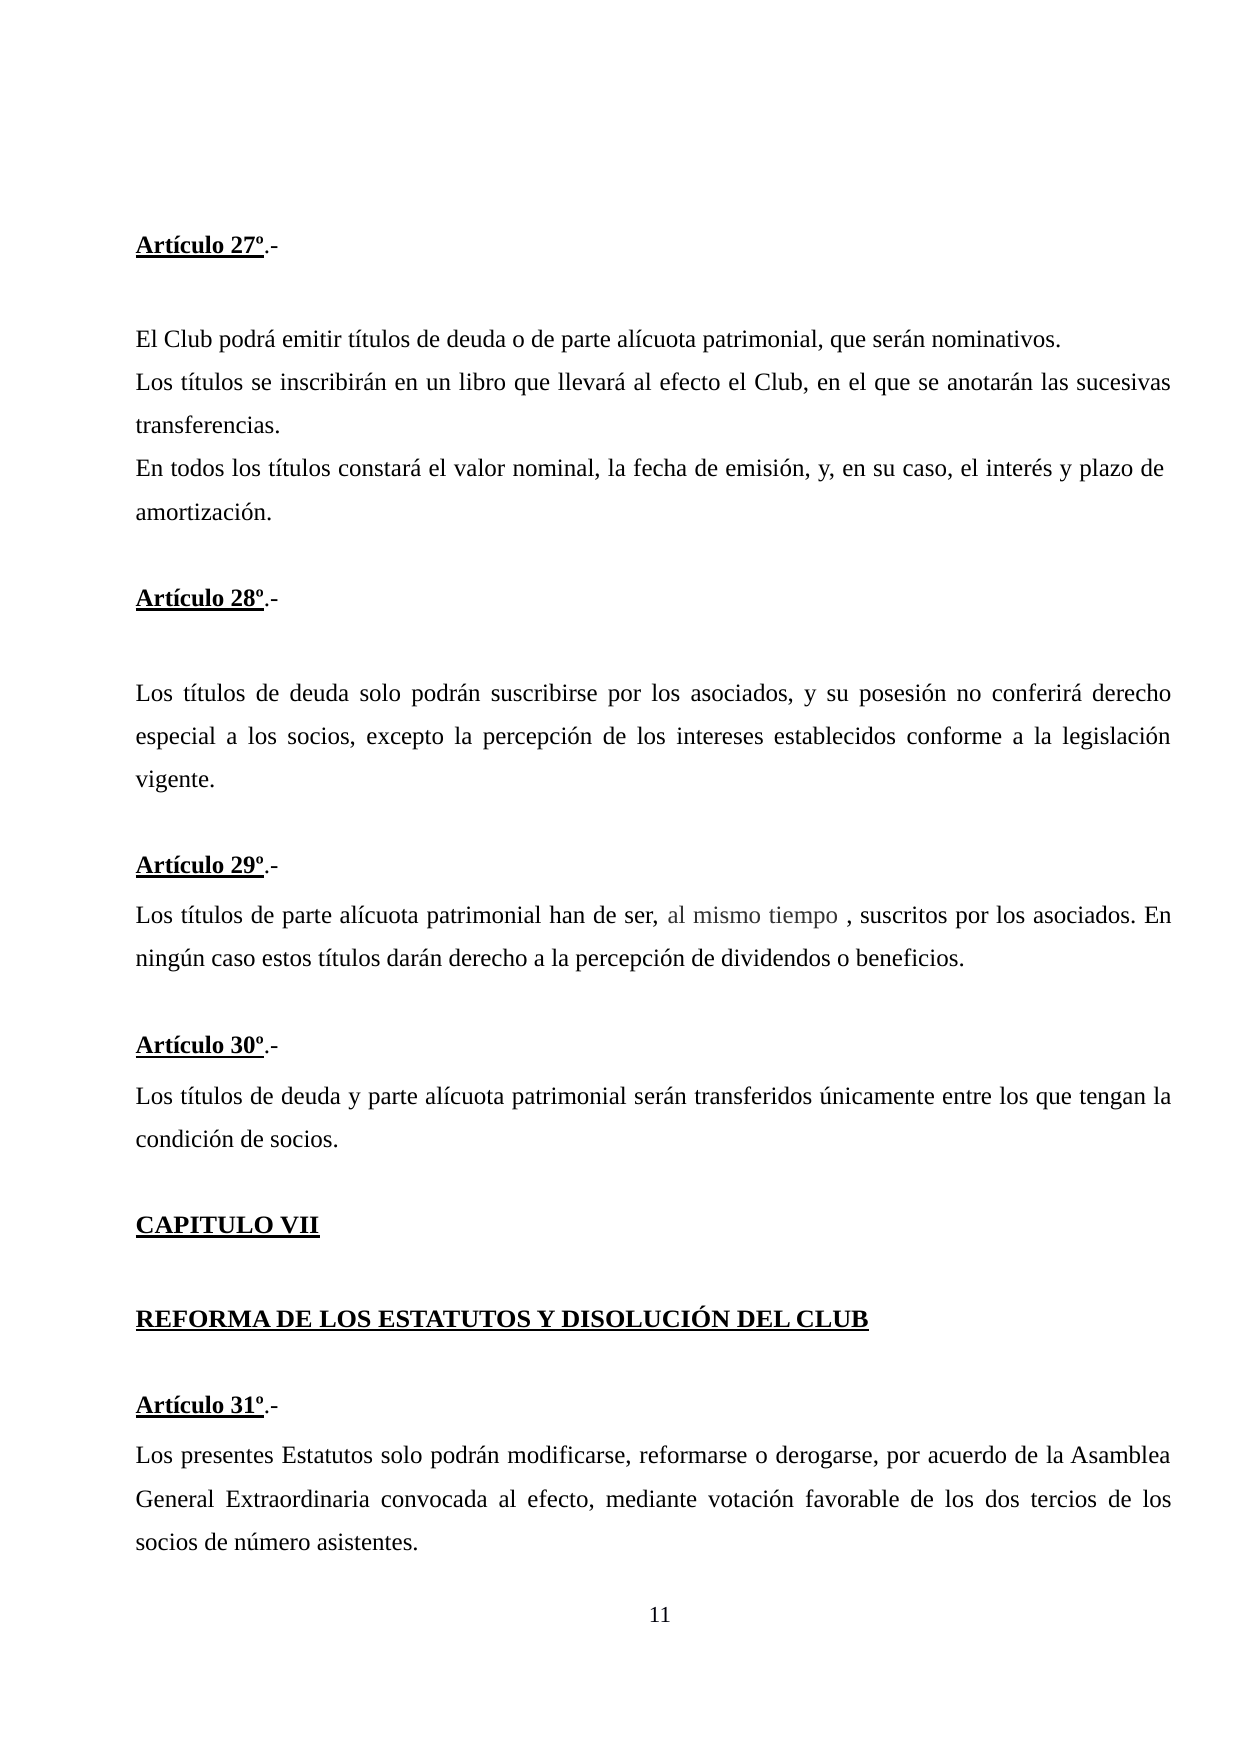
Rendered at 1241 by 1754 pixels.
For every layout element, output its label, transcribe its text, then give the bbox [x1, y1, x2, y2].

text Artículo 28º.- [135, 583, 1172, 612]
text Los títulos de deuda y parte alícuota patrimonial serán transferidos únicamente entre los que tengan la condición de socios. [135, 1081, 1172, 1153]
text CAPITULO VII [135, 1210, 753, 1239]
text Artículo 31º.- [135, 1390, 1172, 1419]
text REFORMA DE LOS ESTATUTOS Y DISOLUCIÓN DEL CLUB [135, 1304, 1172, 1332]
text Artículo 27º.- [135, 230, 1172, 258]
text Artículo 29º.- [135, 850, 1172, 879]
text Los títulos de parte alícuota patrimonial han de ser, al mismo tiempo , suscritos por los asociados. En ningún caso estos títulos darán derecho a la percepción de dividendos o beneficios. [135, 900, 1172, 972]
text Los títulos se inscribirán en un libro que llevará al efecto el Club, en el que se anotarán las sucesivas transferencias. [135, 367, 1172, 439]
text Artículo 30º.- [135, 1031, 1172, 1059]
text En todos los títulos constará el valor nominal, la fecha de emisión, y, en su caso, el interés y plazo de amortización. [135, 453, 1166, 525]
text Los presentes Estatutos solo podrán modificarse, reformarse o derogarse, por acuerdo de la Asamblea General Extraordinaria convocada al efecto, mediante votación favorable de los dos tercios de los socios de número asistentes. [135, 1441, 1172, 1556]
text El Club podrá emitir títulos de deuda o de parte alícuota patrimonial, que serán nominativos. [135, 324, 1172, 353]
text Los títulos de deuda solo podrán suscribirse por los asociados, y su posesión no conferirá derecho especial a los socios, excepto la percepción de los intereses establecidos conforme a la legislación vigente. [135, 678, 1172, 793]
